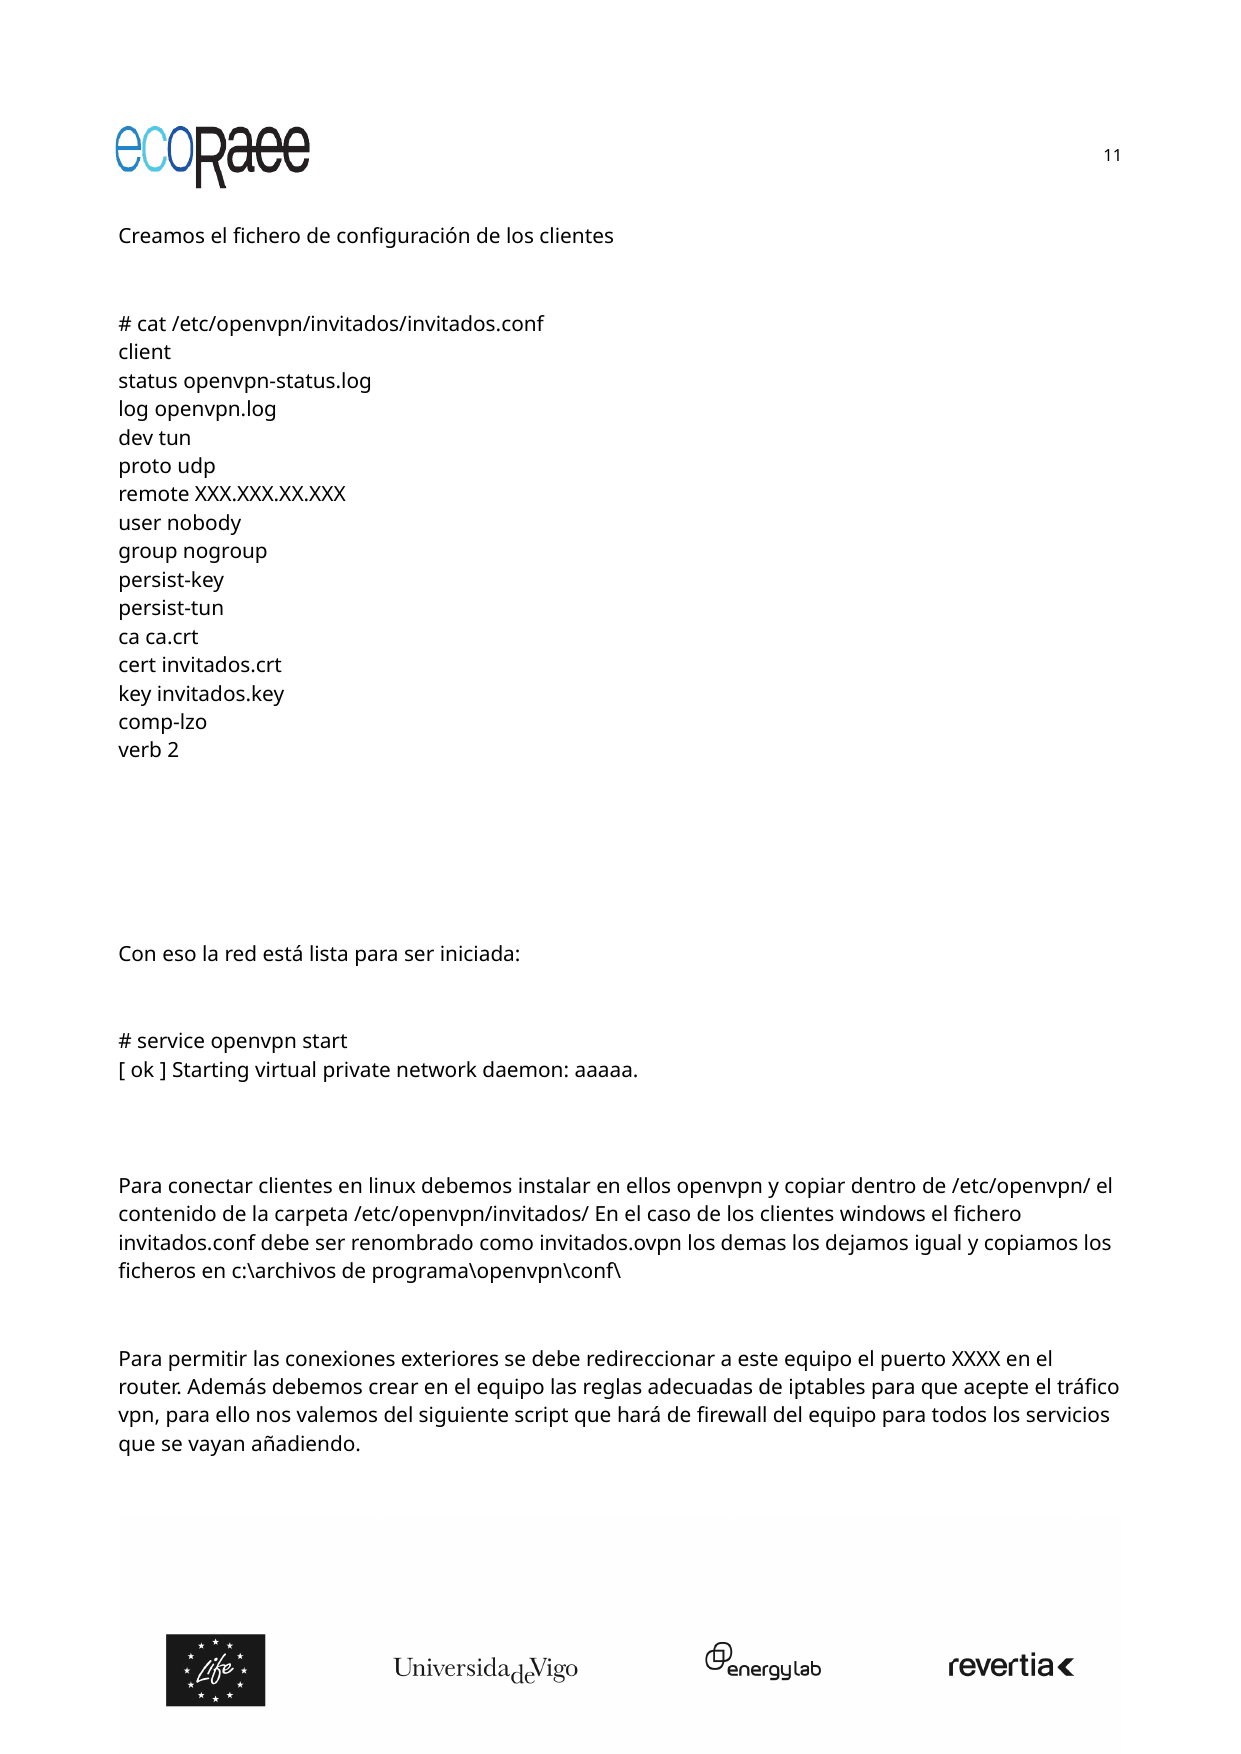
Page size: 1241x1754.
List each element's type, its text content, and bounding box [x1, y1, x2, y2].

text user nobody [118, 508, 1122, 536]
text key invitados.key [118, 679, 1122, 707]
text Con eso la red está lista para ser iniciada: [118, 939, 1122, 967]
text proto udp [118, 451, 1122, 479]
text remote XXX.XXX.XX.XXX [118, 479, 1122, 508]
text ca ca.crt [118, 622, 1122, 650]
text [ ok ] Starting virtual private network daemon: aaaaa. [118, 1055, 1122, 1083]
text Para conectar clientes en linux debemos instalar en ellos openvpn y copiar dentro de /etc/openvpn/ el contenido de la carpeta /etc/openvpn/invitados/ En el caso de los clientes windows el fichero invitados.conf debe ser renombrado como invitados.ovpn los demas los dejamos igual y copiamos los ficheros en c:\archivos de programa\openvpn\conf\ [118, 1171, 1122, 1284]
text log openvpn.log [118, 394, 1122, 423]
text # service openvpn start [118, 1026, 1122, 1055]
text dev tun [118, 423, 1122, 451]
text comp-lzo [118, 707, 1122, 736]
text Para permitir las conexiones exteriores se debe redireccionar a este equipo el puerto XXXX en el router. Además debemos crear en el equipo las reglas adecuadas de iptables para que acepte el tráfico vpn, para ello nos valemos del siguiente script que hará de firewall del equipo para todos los servicios que se vayan añadiendo. [118, 1344, 1122, 1457]
picture [118, 1514, 1123, 1754]
text persist-key [118, 565, 1122, 593]
text client [118, 337, 1122, 366]
text status openvpn-status.log [118, 366, 1122, 394]
picture [114, 124, 311, 190]
text Creamos el fichero de configuración de los clientes [118, 221, 1122, 250]
text # cat /etc/openvpn/invitados/invitados.conf [118, 309, 1122, 337]
text verb 2 [118, 736, 1122, 764]
text persist-tun [118, 593, 1122, 622]
text group nogroup [118, 536, 1122, 565]
text cert invitados.crt [118, 650, 1122, 679]
